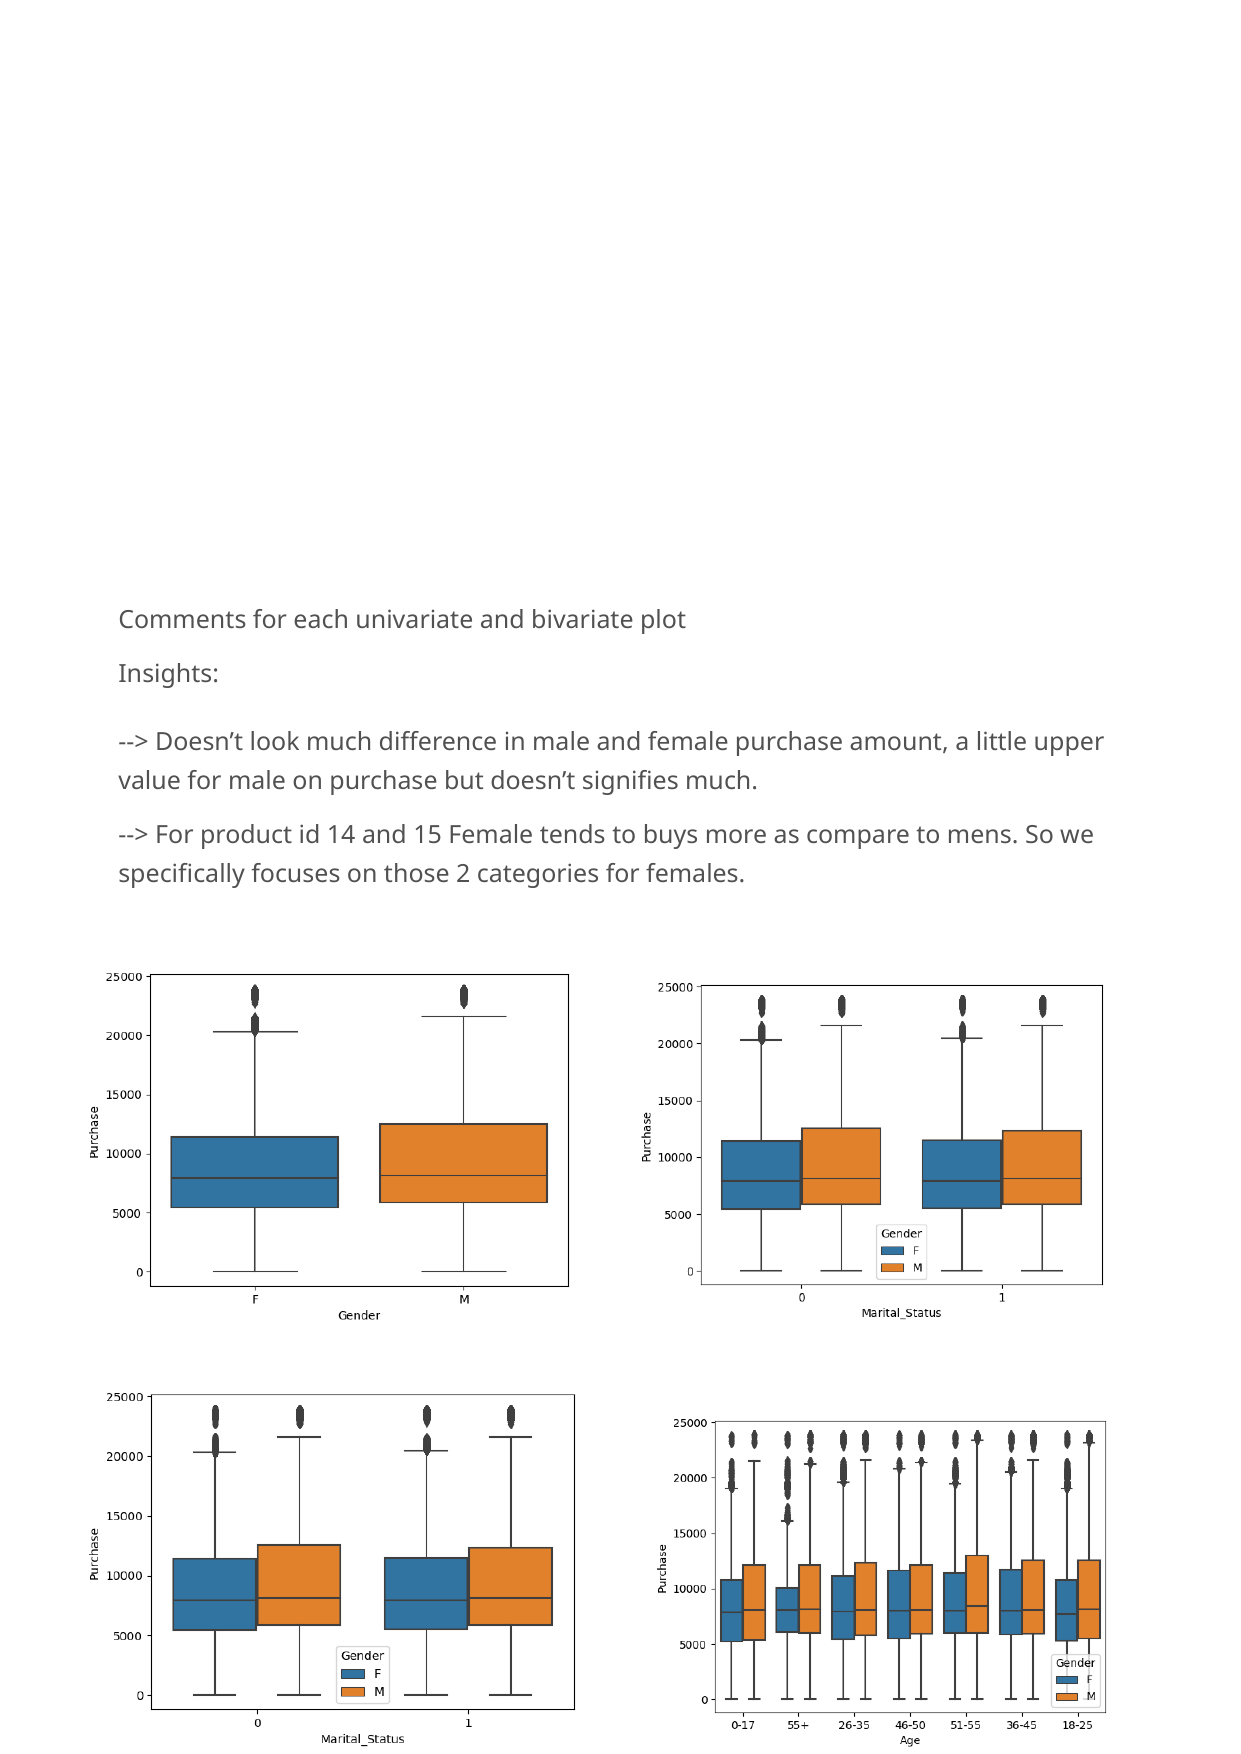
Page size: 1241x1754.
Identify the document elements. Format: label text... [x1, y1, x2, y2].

picture [80, 963, 576, 1330]
text --> For product id 14 and 15 Female tends to buys more as compare to mens. So we specifically focuses on those 2 categories for females. [118, 817, 1122, 890]
text Insights: [118, 656, 1122, 690]
text Comments for each univariate and bivariate plot [118, 602, 1122, 636]
picture [80, 1383, 582, 1754]
picture [633, 974, 1110, 1327]
picture [649, 1411, 1113, 1754]
text --> Doesn’t look much difference in male and female purchase amount, a little upper value for male on purchase but doesn’t signifies much. [118, 724, 1122, 797]
